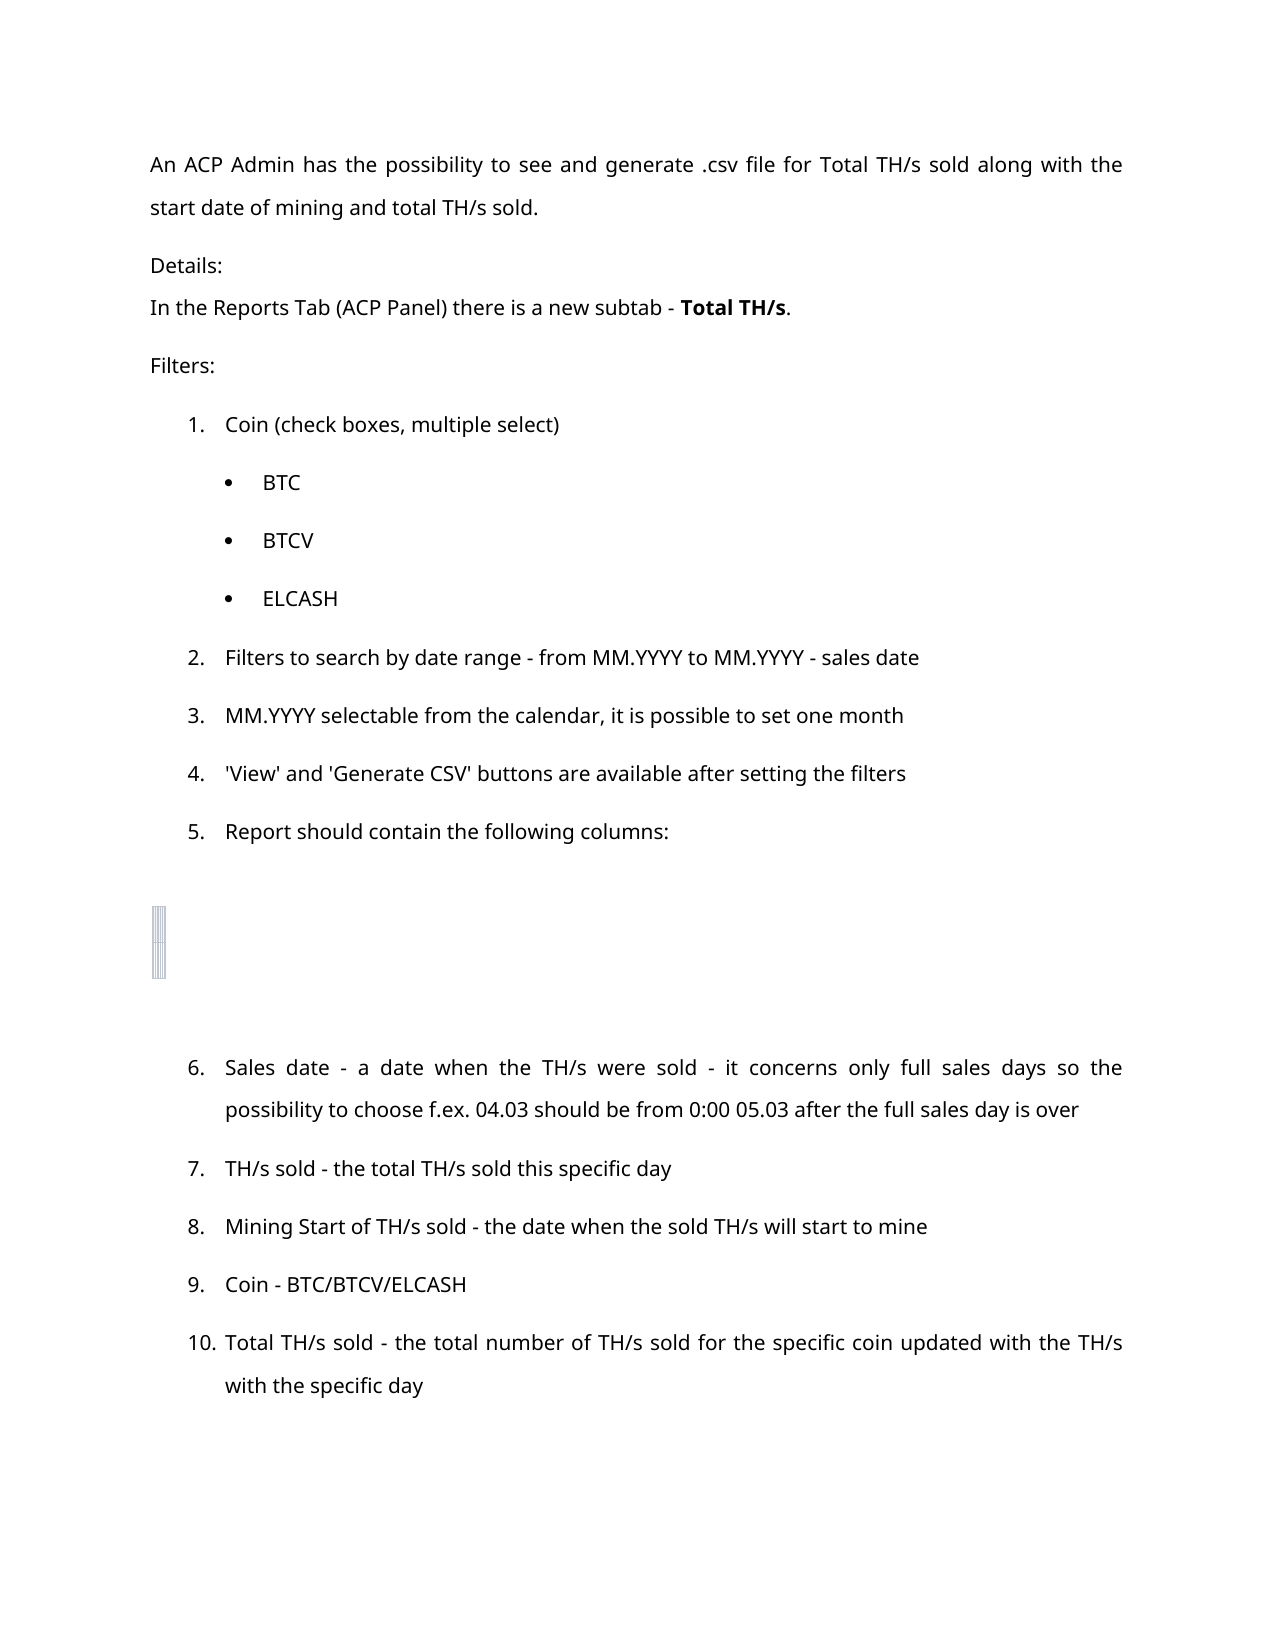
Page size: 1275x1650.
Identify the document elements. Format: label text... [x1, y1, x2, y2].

list BTC [225, 468, 1125, 497]
list Report should contain the following columns: [187, 817, 1125, 846]
list ELCASH [225, 584, 1125, 613]
list TH/s sold - the total TH/s sold this specific day [187, 1154, 1125, 1182]
text Details: In the Reports Tab (ACP Panel) there is a new subtab - Total TH/s. [150, 251, 1125, 322]
list Coin (check boxes, multiple select) [187, 410, 1125, 438]
list BTCV [225, 526, 1125, 555]
list 'View' and 'Generate CSV' buttons are available after setting the filters [187, 759, 1125, 788]
list MM.YYYY selectable from the calendar, it is possible to set one month [187, 701, 1125, 729]
text Filters: [150, 352, 1125, 380]
list Filters to search by date range - from MM.YYYY to MM.YYYY - sales date [187, 643, 1125, 671]
list Coin - BTC/BTCV/ELCASH [187, 1270, 1125, 1298]
list Mining Start of TH/s sold - the date when the sold TH/s will start to mine [187, 1212, 1125, 1240]
list Total TH/s sold - the total number of TH/s sold for the specific coin updated with the TH/s with the specific day [187, 1328, 1125, 1399]
text An ACP Admin has the possibility to see and generate .csv file for Total TH/s sold along with the start date of mining and total TH/s sold. [150, 150, 1125, 221]
list Sales date - a date when the TH/s were sold - it concerns only full sales days so the possibility to choose f.ex. 04.03 should be from 0:00 05.03 after the full sales day is over [187, 1053, 1125, 1124]
